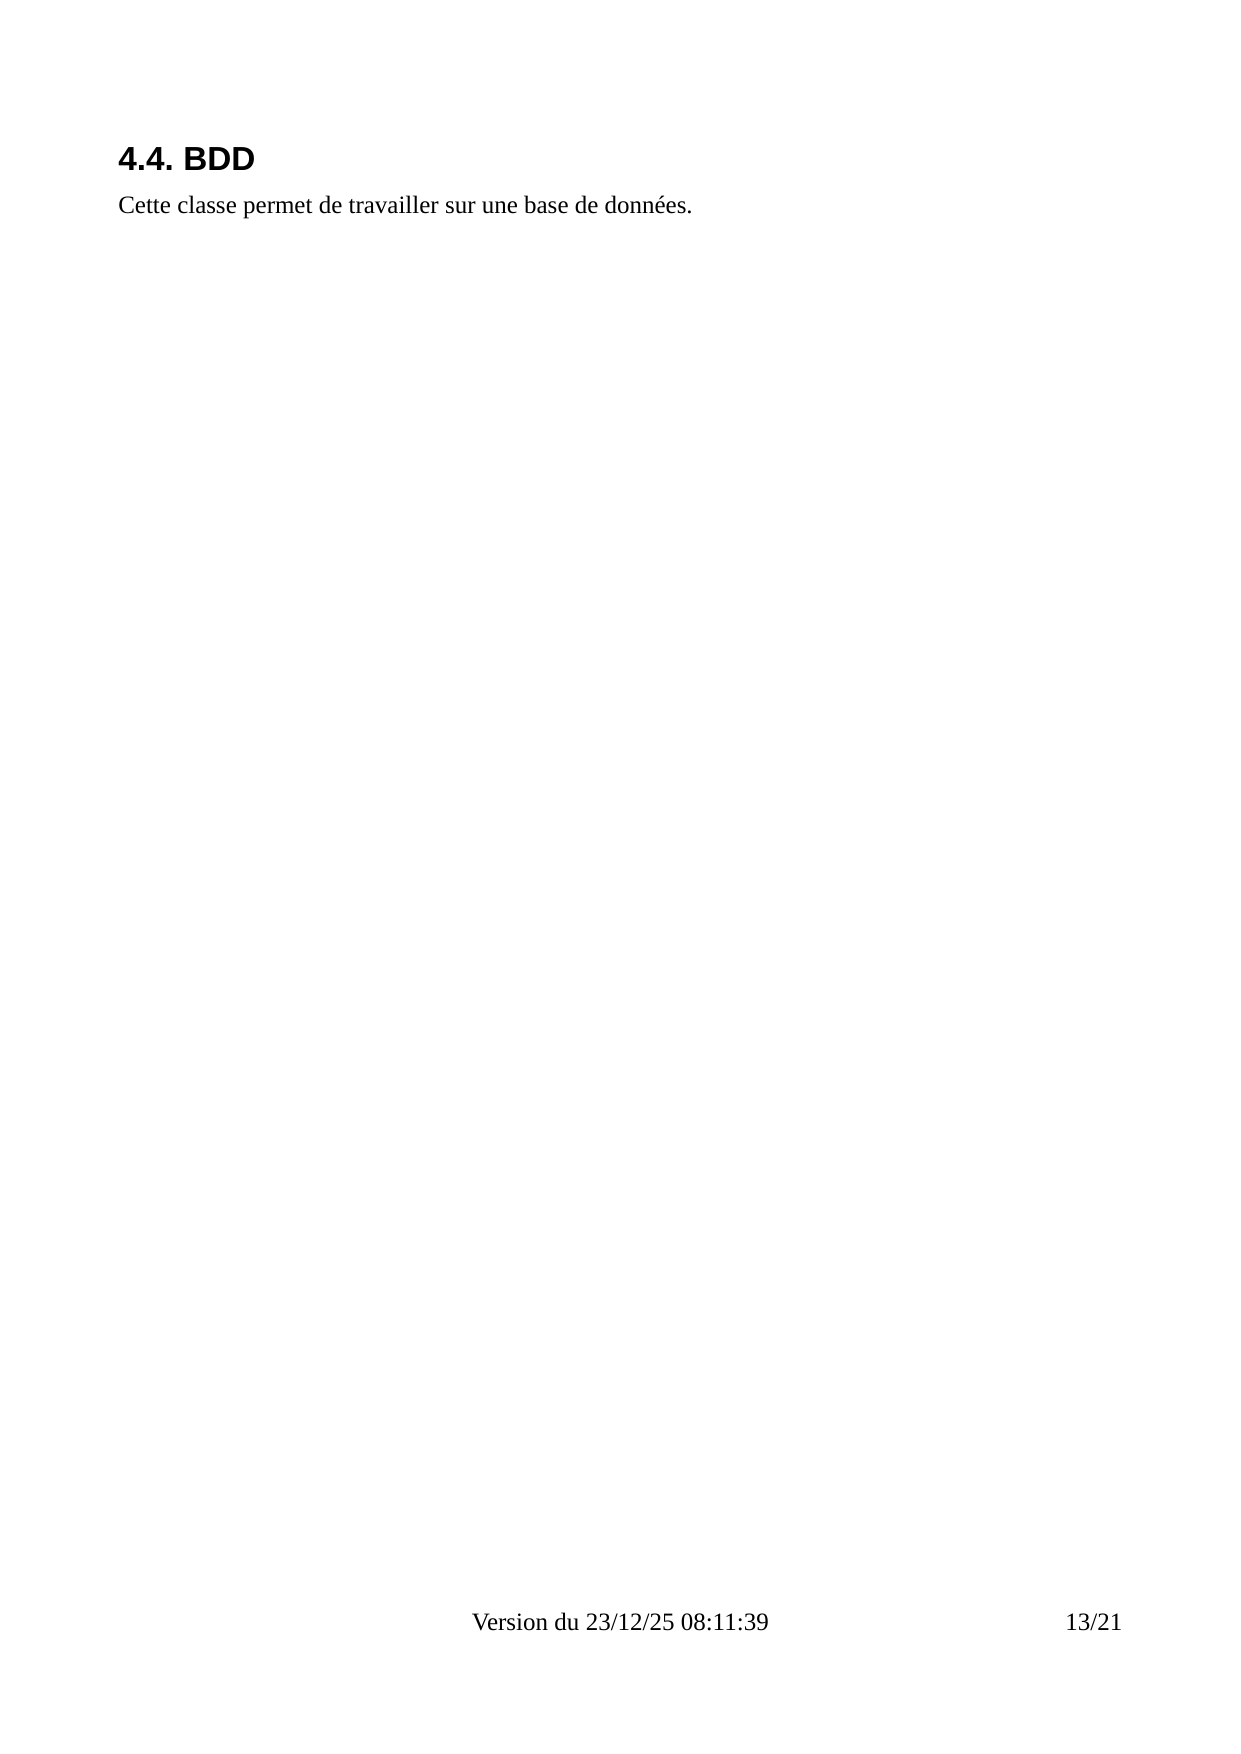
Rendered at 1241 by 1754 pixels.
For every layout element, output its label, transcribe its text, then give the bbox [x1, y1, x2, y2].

subtitle BDD [118, 139, 1122, 177]
text Cette classe permet de travailler sur une base de données. [118, 190, 1122, 219]
